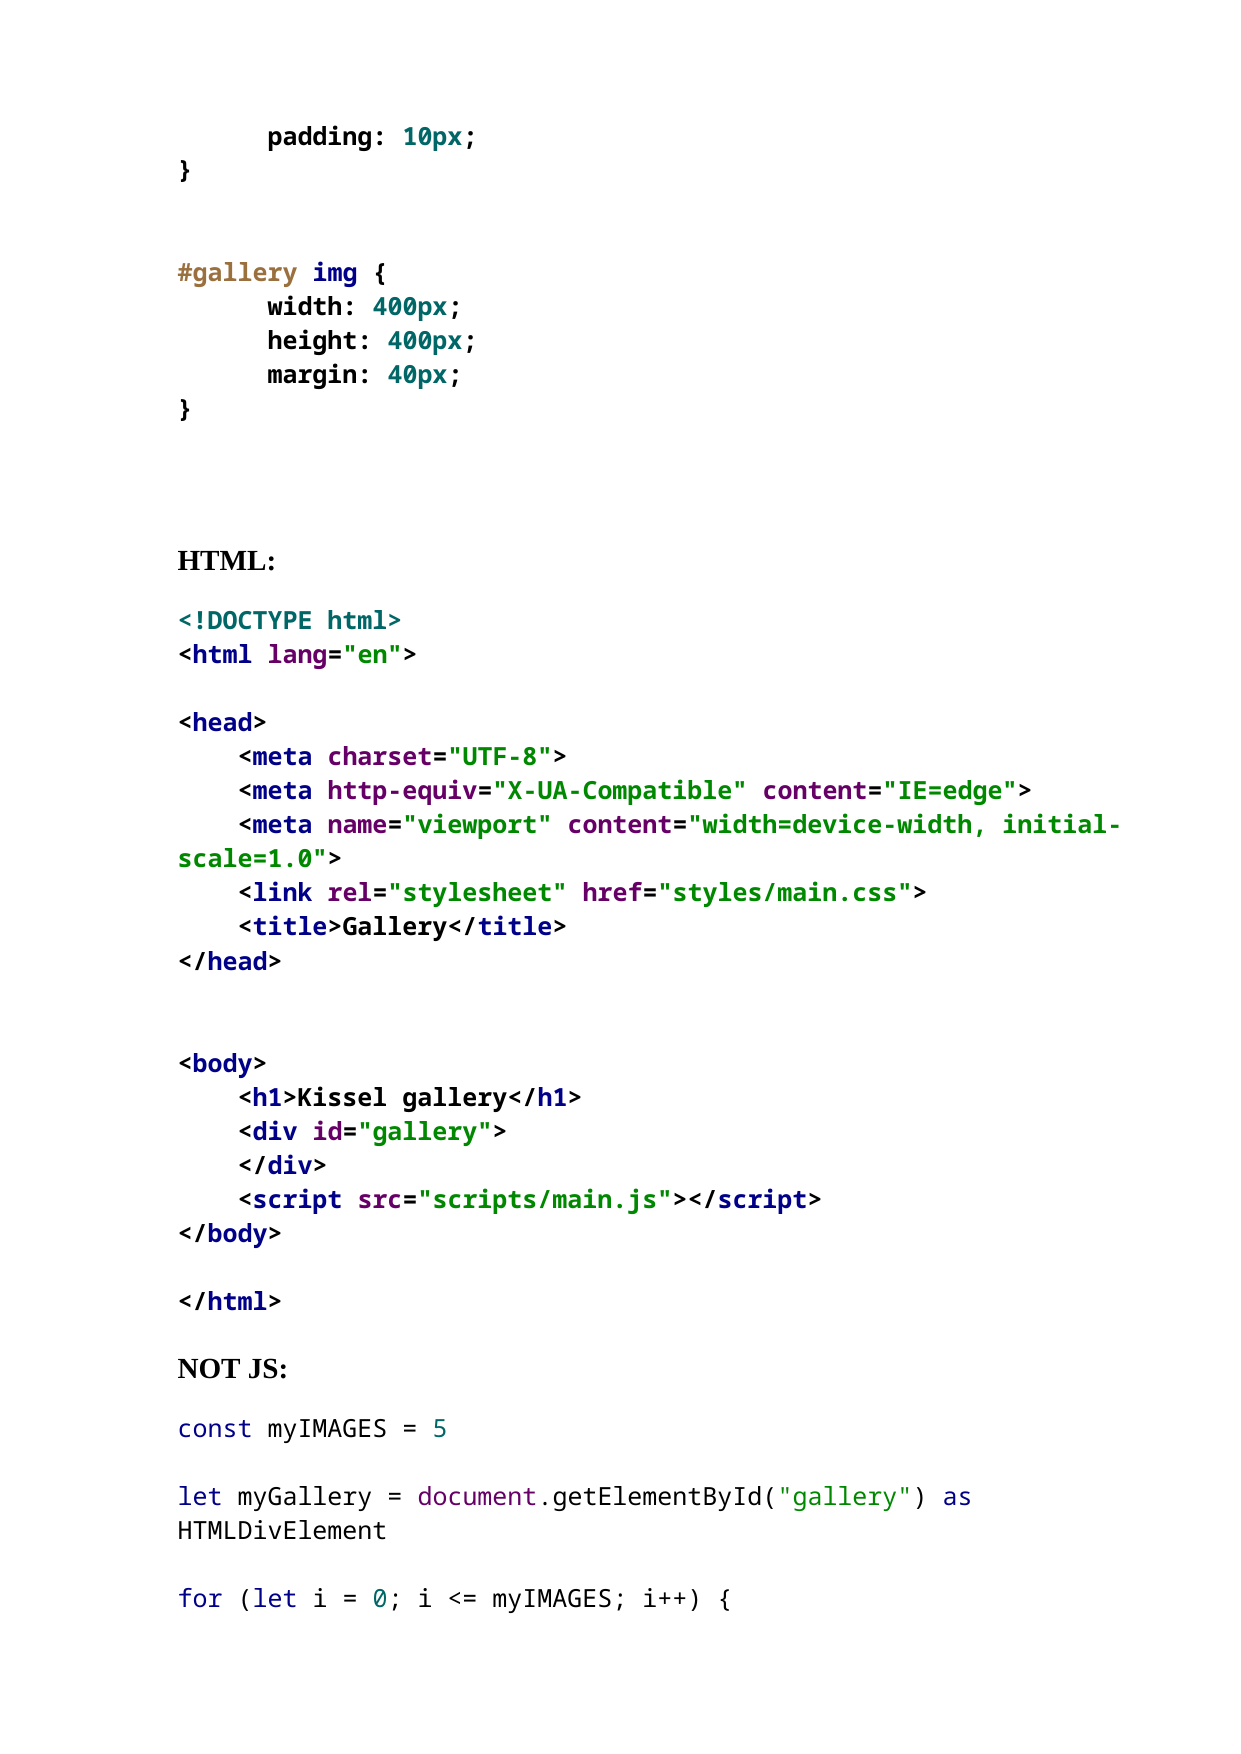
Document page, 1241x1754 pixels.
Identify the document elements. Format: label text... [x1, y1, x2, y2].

text <title>Gallery</title> [177, 909, 1152, 943]
text <meta name="viewport" content="width=device-width, initial-scale=1.0"> [177, 807, 1152, 875]
text margin: 40px; [177, 357, 1152, 391]
text <h1>Kissel gallery</h1> [177, 1079, 1152, 1113]
text #gallery img { [177, 254, 1152, 288]
text width: 400px; [177, 288, 1152, 322]
text padding: 10px; [177, 118, 1152, 152]
text } [177, 152, 1152, 186]
text <meta charset="UTF-8"> [177, 739, 1152, 773]
text <!DOCTYPE html> [177, 602, 1152, 637]
text <meta http-equiv="X-UA-Compatible" content="IE=edge"> [177, 773, 1152, 807]
text NOT JS: [177, 1351, 1152, 1385]
text HTML: [177, 543, 1152, 577]
text height: 400px; [177, 322, 1152, 357]
text } [177, 391, 1152, 425]
text <head> [177, 705, 1152, 739]
text </head> [177, 943, 1152, 977]
text <div id="gallery"> [177, 1113, 1152, 1147]
text </html> [177, 1284, 1152, 1318]
text <html lang="en"> [177, 637, 1152, 671]
text <link rel="stylesheet" href="styles/main.css"> [177, 875, 1152, 909]
text let myGallery = document.getElementById("gallery") as HTMLDivElement [177, 1479, 1152, 1547]
text <body> [177, 1045, 1152, 1079]
text </div> [177, 1147, 1152, 1182]
text for (let i = 0; i <= myIMAGES; i++) { [177, 1581, 1152, 1615]
text </body> [177, 1216, 1152, 1250]
text const myIMAGES = 5 [177, 1411, 1152, 1444]
text <script src="scripts/main.js"></script> [177, 1182, 1152, 1216]
